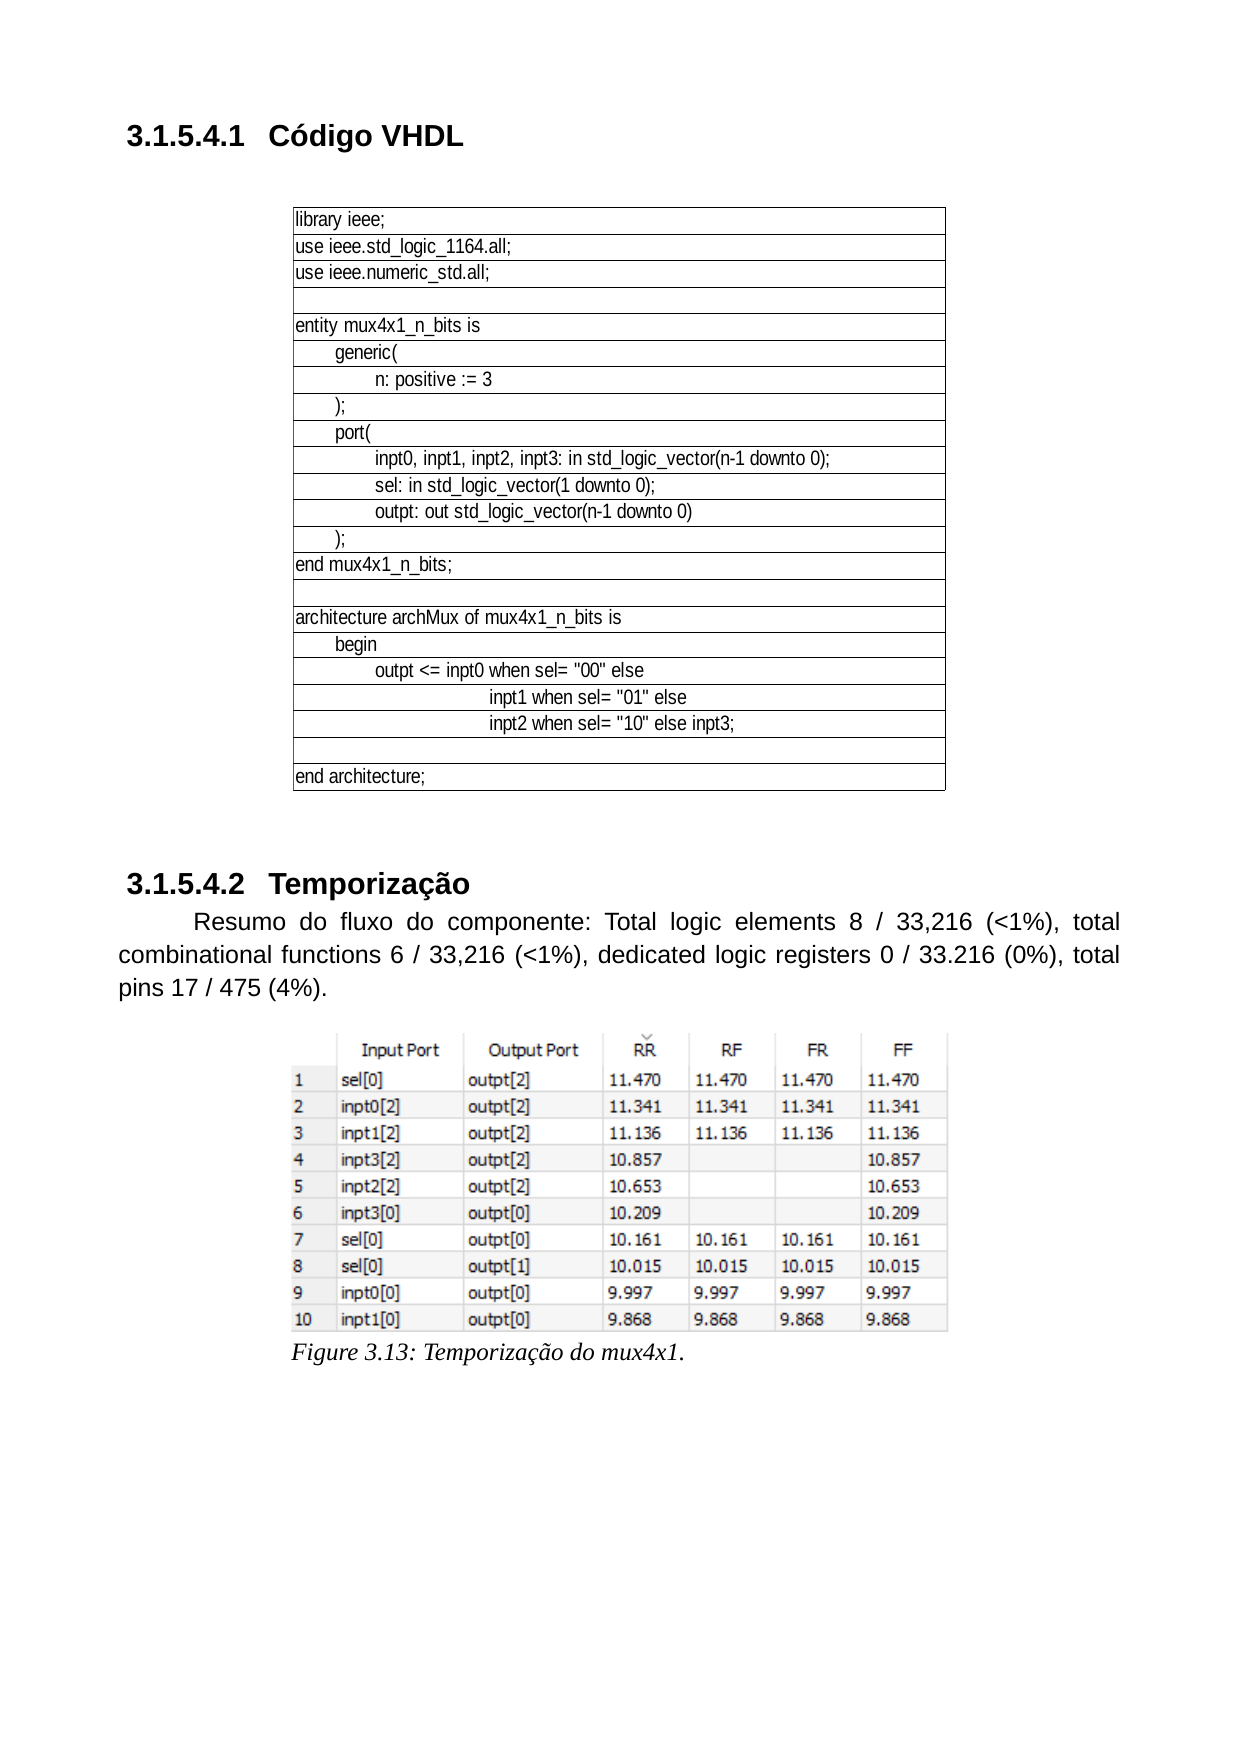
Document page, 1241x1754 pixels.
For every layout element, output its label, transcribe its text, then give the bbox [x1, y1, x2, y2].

subtitle Temporização [118, 866, 1122, 901]
text Figure 3.13: Temporização do mux4x1. [291, 1332, 949, 1366]
picture [291, 1033, 949, 1332]
subtitle Código VHDL [118, 118, 1122, 153]
text Resumo do fluxo do componente: Total logic elements 8 / 33,216 (<1%), total combinational functions 6 / 33,216 (<1%), dedicated logic registers 0 / 33.216 (0%), total pins 17 / 475 (4%). [118, 907, 1122, 1002]
